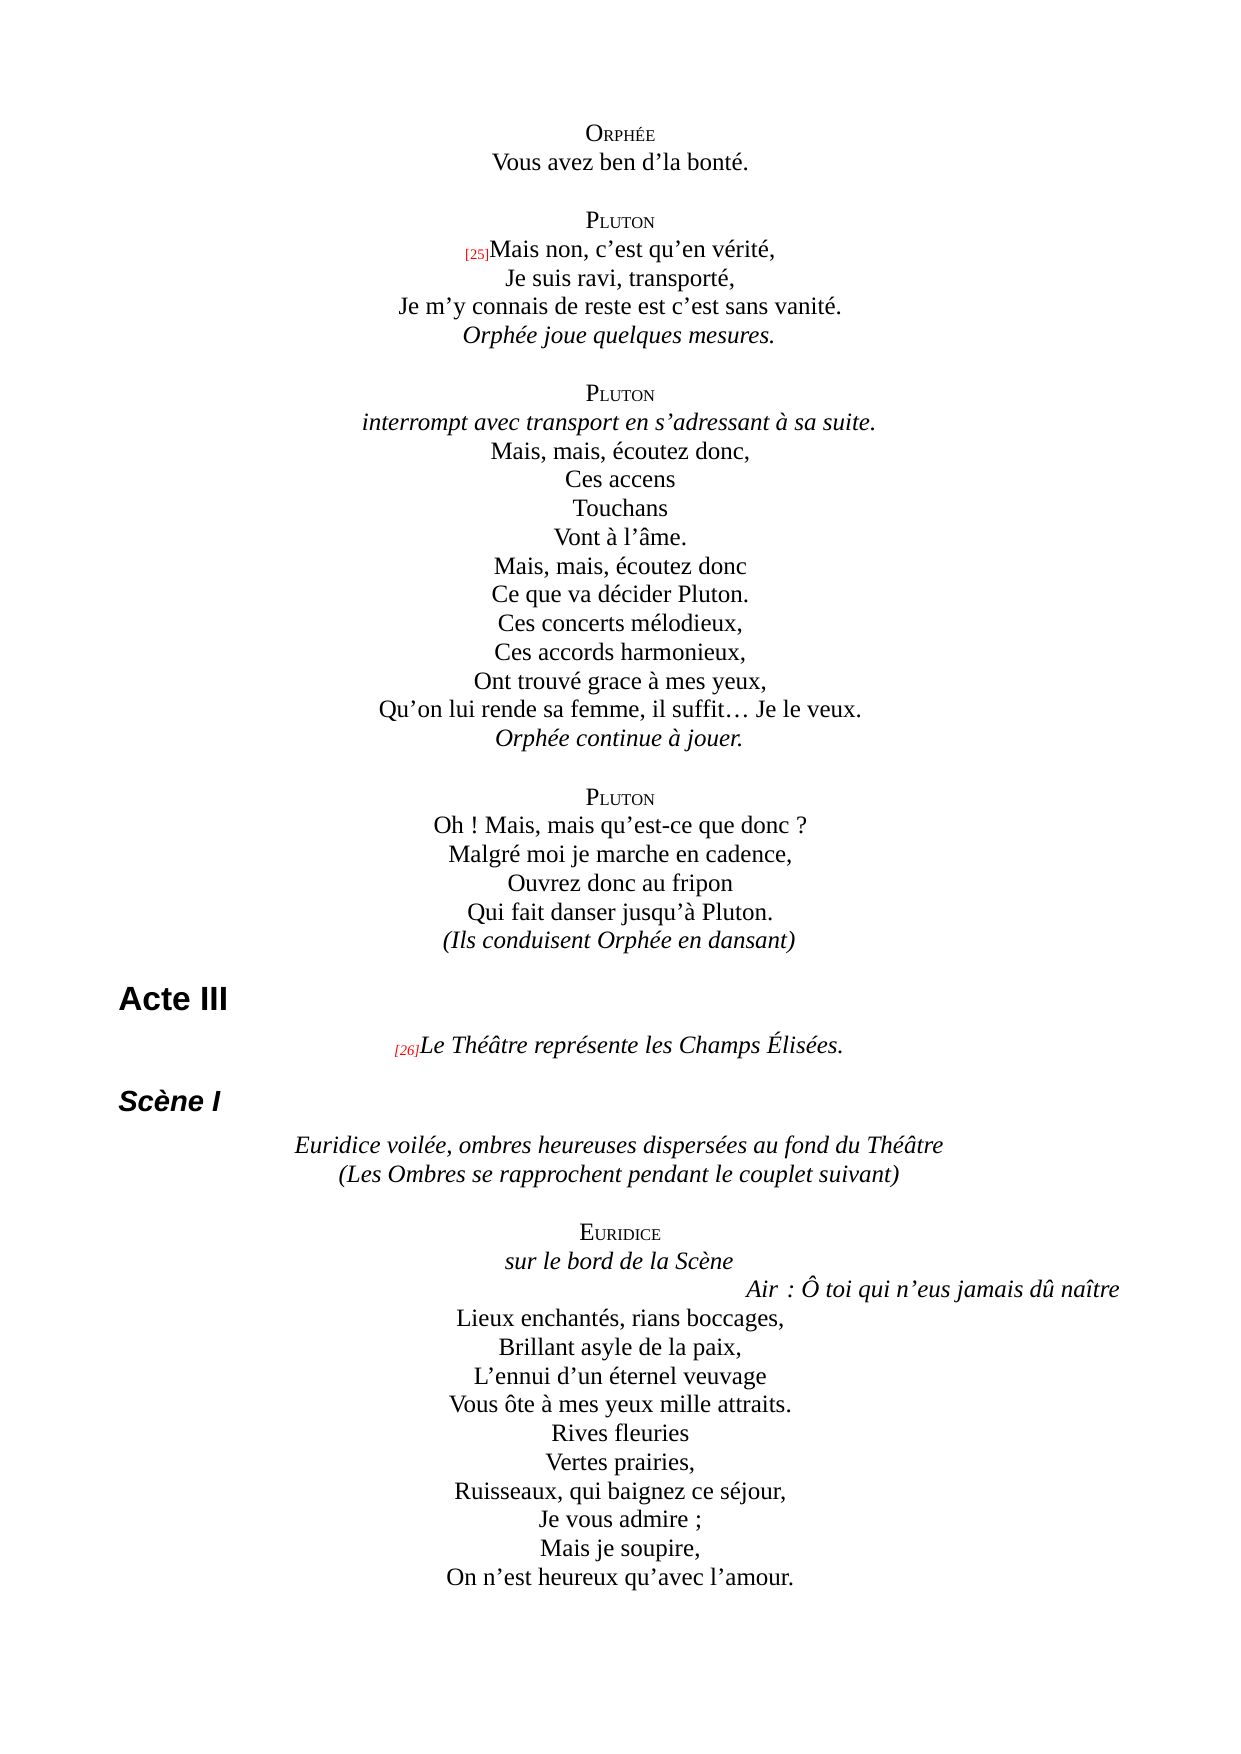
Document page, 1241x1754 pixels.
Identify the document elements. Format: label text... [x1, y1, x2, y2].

text Qui fait danser jusqu’à Pluton. [118, 897, 1122, 925]
text Mais, mais, écoutez donc, [118, 436, 1122, 464]
text Vous avez ben d’la bonté. [118, 147, 1122, 176]
text (Les Ombres se rapprochent pendant le couplet suivant) [118, 1159, 1122, 1187]
text [26]Le Théâtre représente les Champs Élisées. [118, 1030, 1122, 1059]
text Je vous admire ; [118, 1504, 1122, 1533]
text Orphée joue quelques mesures. [118, 320, 1122, 349]
text Brillant asyle de la paix, [118, 1332, 1122, 1361]
text Ce que va décider Pluton. [118, 579, 1122, 608]
subtitle Acte III [118, 979, 1122, 1018]
text Euridice [118, 1217, 1122, 1246]
text interrompt avec transport en s’adressant à sa suite. [118, 407, 1122, 436]
text On n’est heureux qu’avec l’amour. [118, 1562, 1122, 1591]
text Ouvrez donc au fripon [118, 868, 1122, 897]
text Orphée continue à jouer. [118, 723, 1122, 752]
text Mais, mais, écoutez donc [118, 551, 1122, 579]
text Rives fleuries [118, 1418, 1122, 1447]
text Ces accords harmonieux, [118, 637, 1122, 666]
text Vertes prairies, [118, 1447, 1122, 1476]
text Lieux enchantés, rians boccages, [118, 1303, 1122, 1332]
text Mais je soupire, [118, 1533, 1122, 1562]
text Pluton [118, 205, 1122, 234]
text Vont à l’âme. [118, 522, 1122, 551]
text Je suis ravi, transporté, [118, 263, 1122, 291]
text Oh ! Mais, mais qu’est-ce que donc ? [118, 810, 1122, 839]
text sur le bord de la Scène [118, 1246, 1122, 1274]
text Ruisseaux, qui baignez ce séjour, [118, 1476, 1122, 1504]
text L’ennui d’un éternel veuvage [118, 1361, 1122, 1389]
text Pluton [118, 782, 1122, 810]
text Pluton [118, 378, 1122, 407]
text Touchans [118, 493, 1122, 522]
text (Ils conduisent Orphée en dansant) [118, 925, 1122, 954]
text Qu’on lui rende sa femme, il suffit… Je le veux. [118, 694, 1122, 723]
text Air : Ô toi qui n’eus jamais dû naître [118, 1274, 1122, 1303]
text Vous ôte à mes yeux mille attraits. [118, 1389, 1122, 1418]
subtitle Scène I [118, 1084, 1122, 1117]
text [25]Mais non, c’est qu’en vérité, [118, 234, 1122, 263]
text Orphée [118, 118, 1122, 147]
text Ont trouvé grace à mes yeux, [118, 666, 1122, 694]
text Malgré moi je marche en cadence, [118, 839, 1122, 868]
text Ces concerts mélodieux, [118, 608, 1122, 637]
text Ces accens [118, 464, 1122, 493]
text Euridice voilée, ombres heureuses dispersées au fond du Théâtre [118, 1130, 1122, 1159]
text Je m’y connais de reste est c’est sans vanité. [118, 291, 1122, 320]
